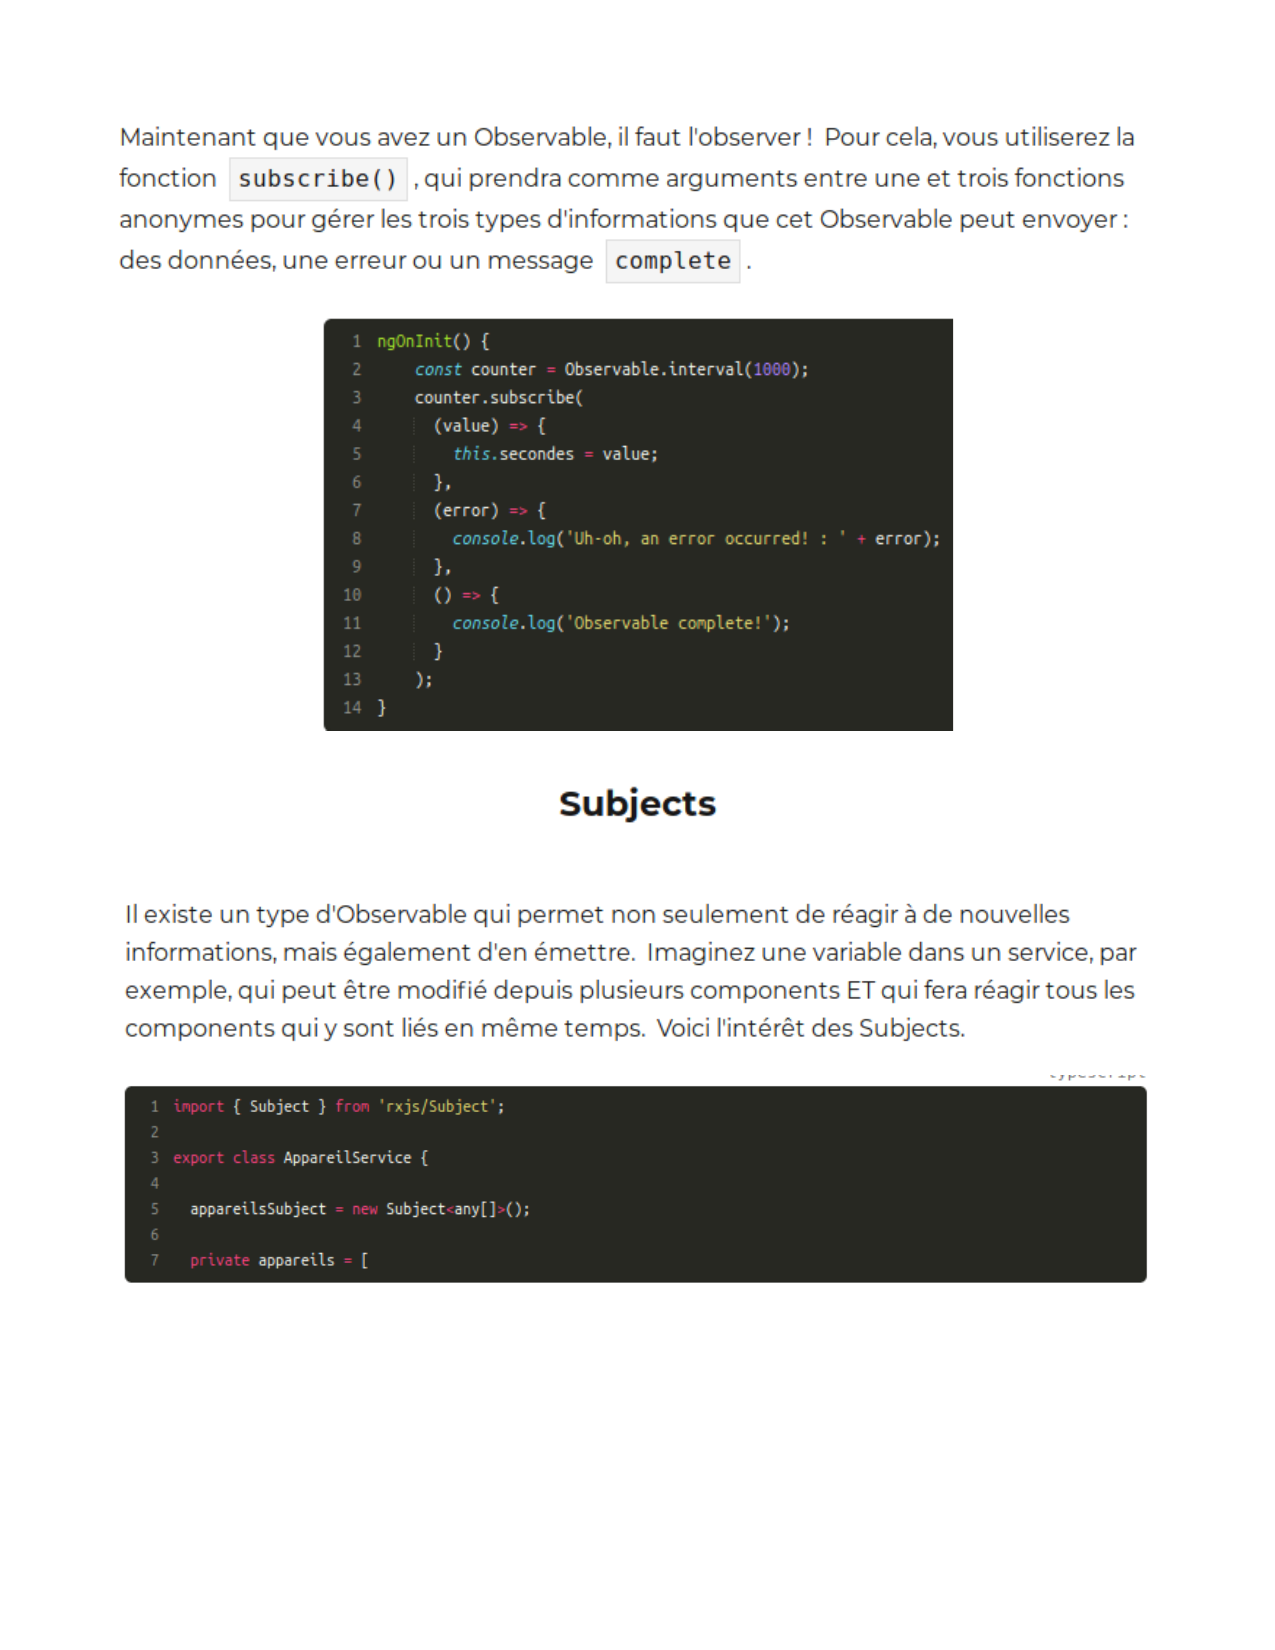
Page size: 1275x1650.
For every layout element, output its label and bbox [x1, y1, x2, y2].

picture [321, 316, 954, 731]
picture [118, 891, 1157, 1047]
picture [118, 1075, 1157, 1290]
picture [550, 776, 725, 829]
picture [118, 118, 1157, 288]
